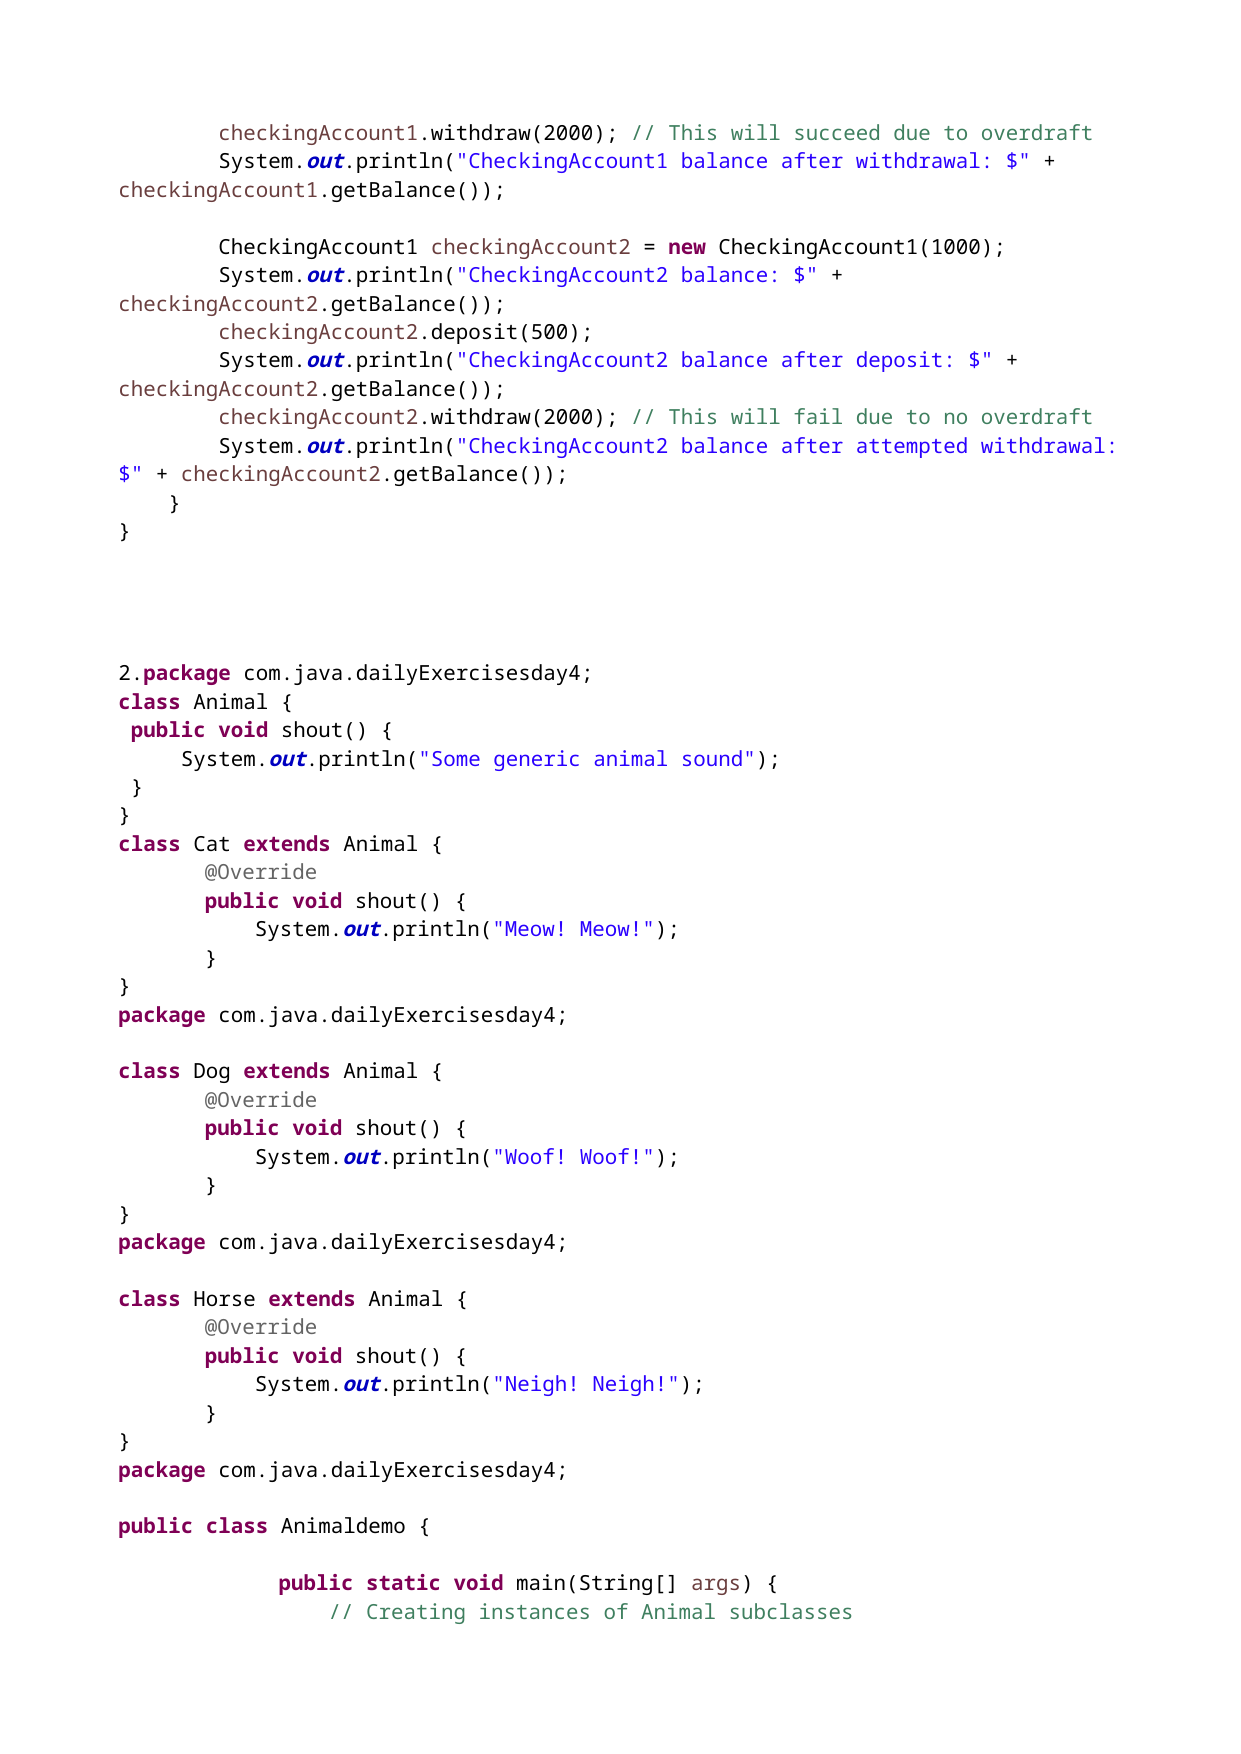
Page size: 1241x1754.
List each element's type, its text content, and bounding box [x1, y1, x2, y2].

text checkingAccount2.withdraw(2000); // This will fail due to no overdraft [118, 402, 1122, 431]
text @Override [118, 857, 1122, 886]
text } [118, 1199, 1122, 1227]
text class Dog extends Animal { [118, 1057, 1122, 1085]
text // Creating instances of Animal subclasses [118, 1597, 1122, 1625]
text } [118, 516, 1122, 545]
text public class Animaldemo { [118, 1512, 1122, 1540]
text System.out.println("CheckingAccount2 balance after attempted withdrawal: $" + checkingAccount2.getBalance()); [118, 431, 1122, 488]
text } [118, 1426, 1122, 1455]
text package com.java.dailyExercisesday4; [118, 1227, 1122, 1256]
text 2.package com.java.dailyExercisesday4; [118, 658, 1122, 687]
text public void shout() { [118, 886, 1122, 914]
text checkingAccount1.withdraw(2000); // This will succeed due to overdraft [118, 118, 1122, 147]
text } [118, 801, 1122, 829]
text } [118, 772, 1122, 801]
text checkingAccount2.deposit(500); [118, 317, 1122, 346]
text @Override [118, 1312, 1122, 1341]
text public void shout() { [118, 1341, 1122, 1369]
text class Animal { [118, 687, 1122, 715]
text } [118, 1398, 1122, 1426]
text public static void main(String[] args) { [118, 1568, 1122, 1597]
text public void shout() { [118, 1113, 1122, 1142]
text public void shout() { [118, 715, 1122, 744]
text class Horse extends Animal { [118, 1284, 1122, 1312]
text System.out.println("CheckingAccount1 balance after withdrawal: $" + checkingAccount1.getBalance()); [118, 147, 1122, 203]
text CheckingAccount1 checkingAccount2 = new CheckingAccount1(1000); [118, 232, 1122, 260]
text } [118, 943, 1122, 971]
text } [118, 488, 1122, 516]
text System.out.println("Woof! Woof!"); [118, 1142, 1122, 1170]
text System.out.println("CheckingAccount2 balance: $" + checkingAccount2.getBalance()); [118, 260, 1122, 317]
text @Override [118, 1085, 1122, 1113]
text System.out.println("Meow! Meow!"); [118, 914, 1122, 943]
text } [118, 1170, 1122, 1199]
text System.out.println("CheckingAccount2 balance after deposit: $" + checkingAccount2.getBalance()); [118, 346, 1122, 402]
text System.out.println("Neigh! Neigh!"); [118, 1369, 1122, 1398]
text package com.java.dailyExercisesday4; [118, 1000, 1122, 1028]
text System.out.println("Some generic animal sound"); [118, 744, 1122, 772]
text } [118, 971, 1122, 1000]
text package com.java.dailyExercisesday4; [118, 1455, 1122, 1483]
text class Cat extends Animal { [118, 829, 1122, 857]
